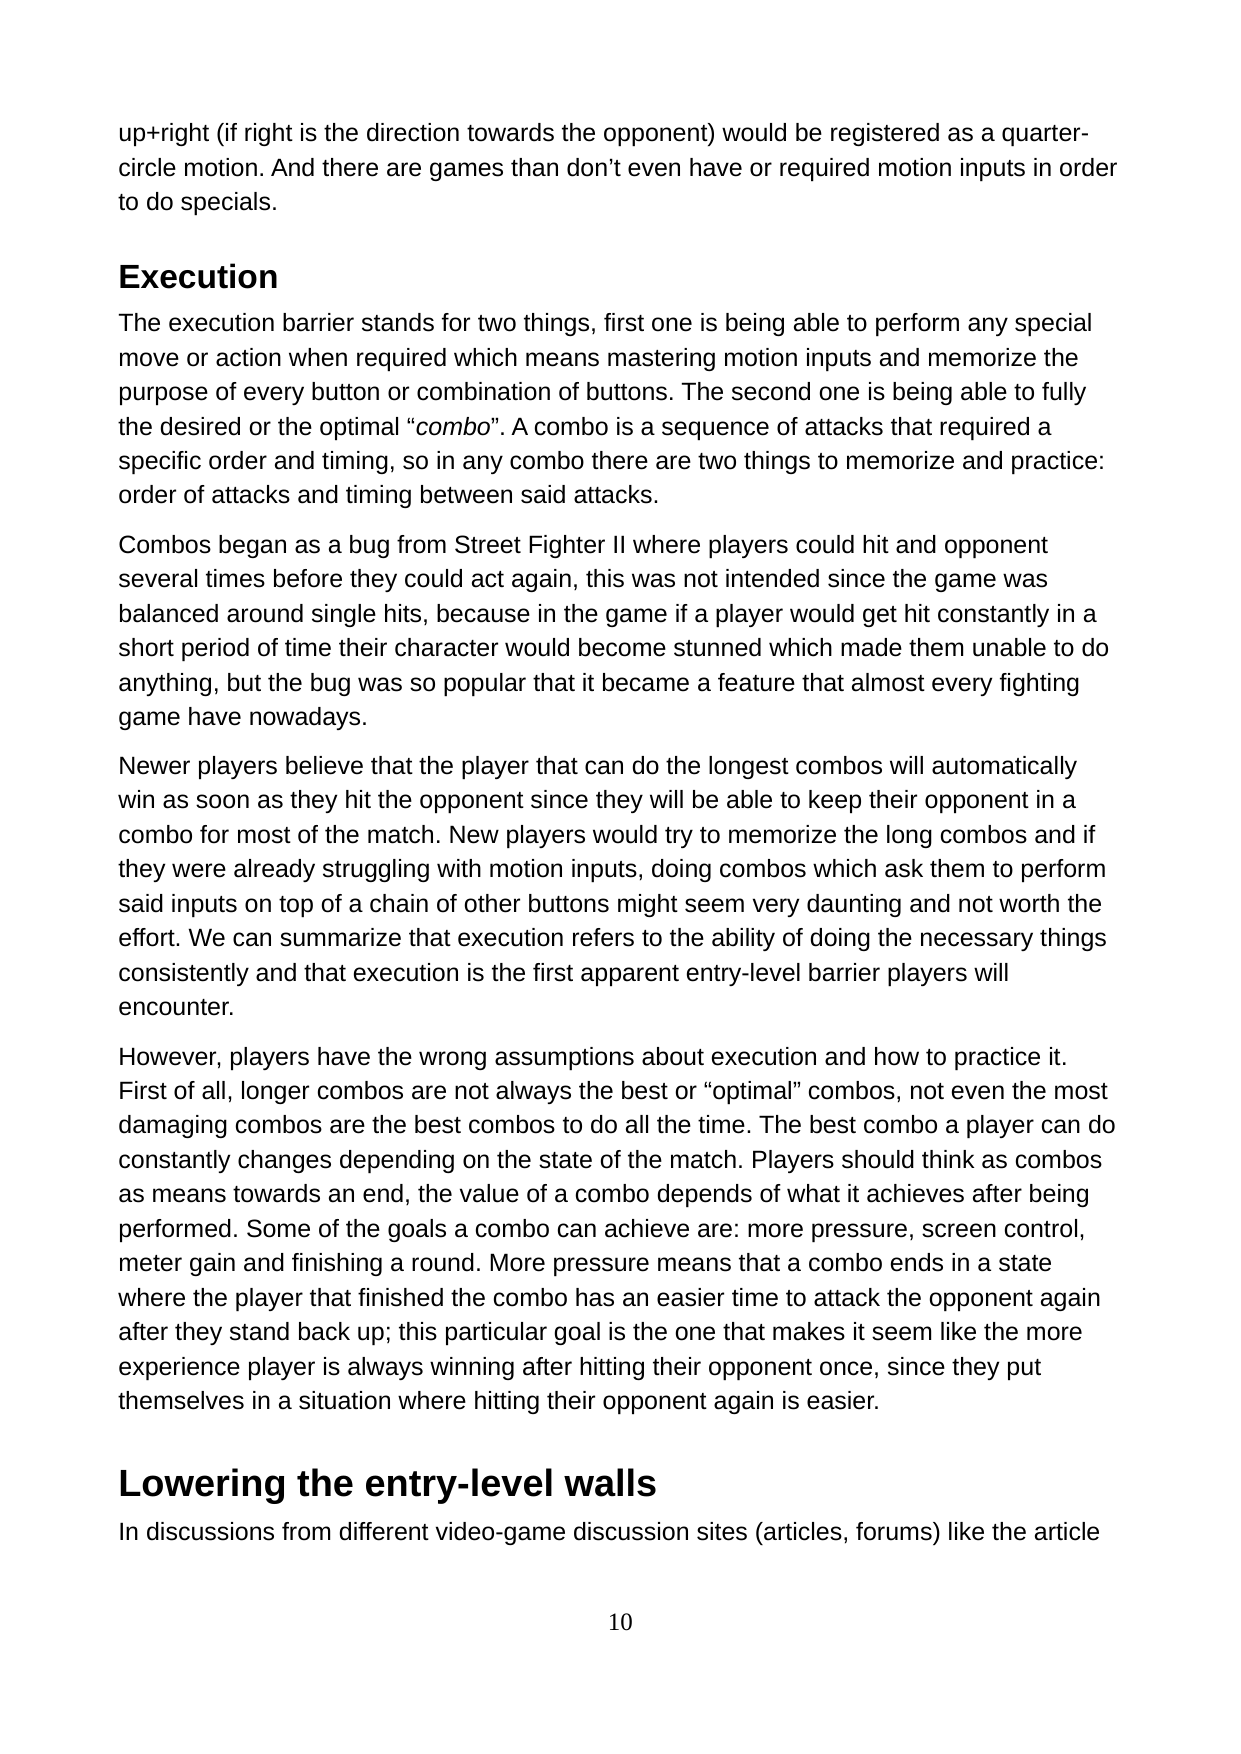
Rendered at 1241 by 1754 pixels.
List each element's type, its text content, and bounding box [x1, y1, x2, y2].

text Combos began as a bug from Street Fighter II where players could hit and opponent several times before they could act again, this was not intended since the game was balanced around single hits, because in the game if a player would get hit constantly in a short period of time their character would become stunned which made them unable to do anything, but the bug was so popular that it became a feature that almost every fighting game have nowadays. [118, 529, 1122, 731]
text However, players have the wrong assumptions about execution and how to practice it. First of all, longer combos are not always the best or “optimal” combos, not even the most damaging combos are the best combos to do all the time. The best combo a player can do constantly changes depending on the state of the match. Players should think as combos as means towards an end, the value of a combo depends of what it achieves after being performed. Some of the goals a combo can achieve are: more pressure, screen control, meter gain and finishing a round. More pressure means that a combo ends in a state where the player that finished the combo has an easier time to attack the opponent again after they stand back up; this particular goal is the one that makes it seem like the more experience player is always winning after hitting their opponent once, since they put themselves in a situation where hitting their opponent again is easier. [118, 1041, 1122, 1415]
text up+right (if right is the direction towards the opponent) would be registered as a quarter-circle motion. And there are games than don’t even have or required motion inputs in order to do specials. [118, 118, 1122, 216]
text Newer players believe that the player that can do the longest combos will automatically win as soon as they hit the opponent since they will be able to keep their opponent in a combo for most of the match. New players would try to memorize the long combos and if they were already struggling with motion inputs, doing combos which ask them to perform said inputs on top of a chain of other buttons might seem very daunting and not worth the effort. We can summarize that execution refers to the ability of doing the necessary things consistently and that execution is the first apparent entry-level barrier players will encounter. [118, 751, 1122, 1021]
subtitle Lowering the entry-level walls [118, 1460, 1122, 1504]
text In discussions from different video-game discussion sites (articles, forums) like the article [118, 1516, 1122, 1545]
text The execution barrier stands for two things, first one is being able to perform any special move or action when required which means mastering motion inputs and memorize the purpose of every button or combination of buttons. The second one is being able to fully the desired or the optimal “combo”. A combo is a sequence of attacks that required a specific order and timing, so in any combo there are two things to memorize and practice: order of attacks and timing between said attacks. [118, 308, 1122, 509]
subtitle Execution [118, 257, 1122, 296]
